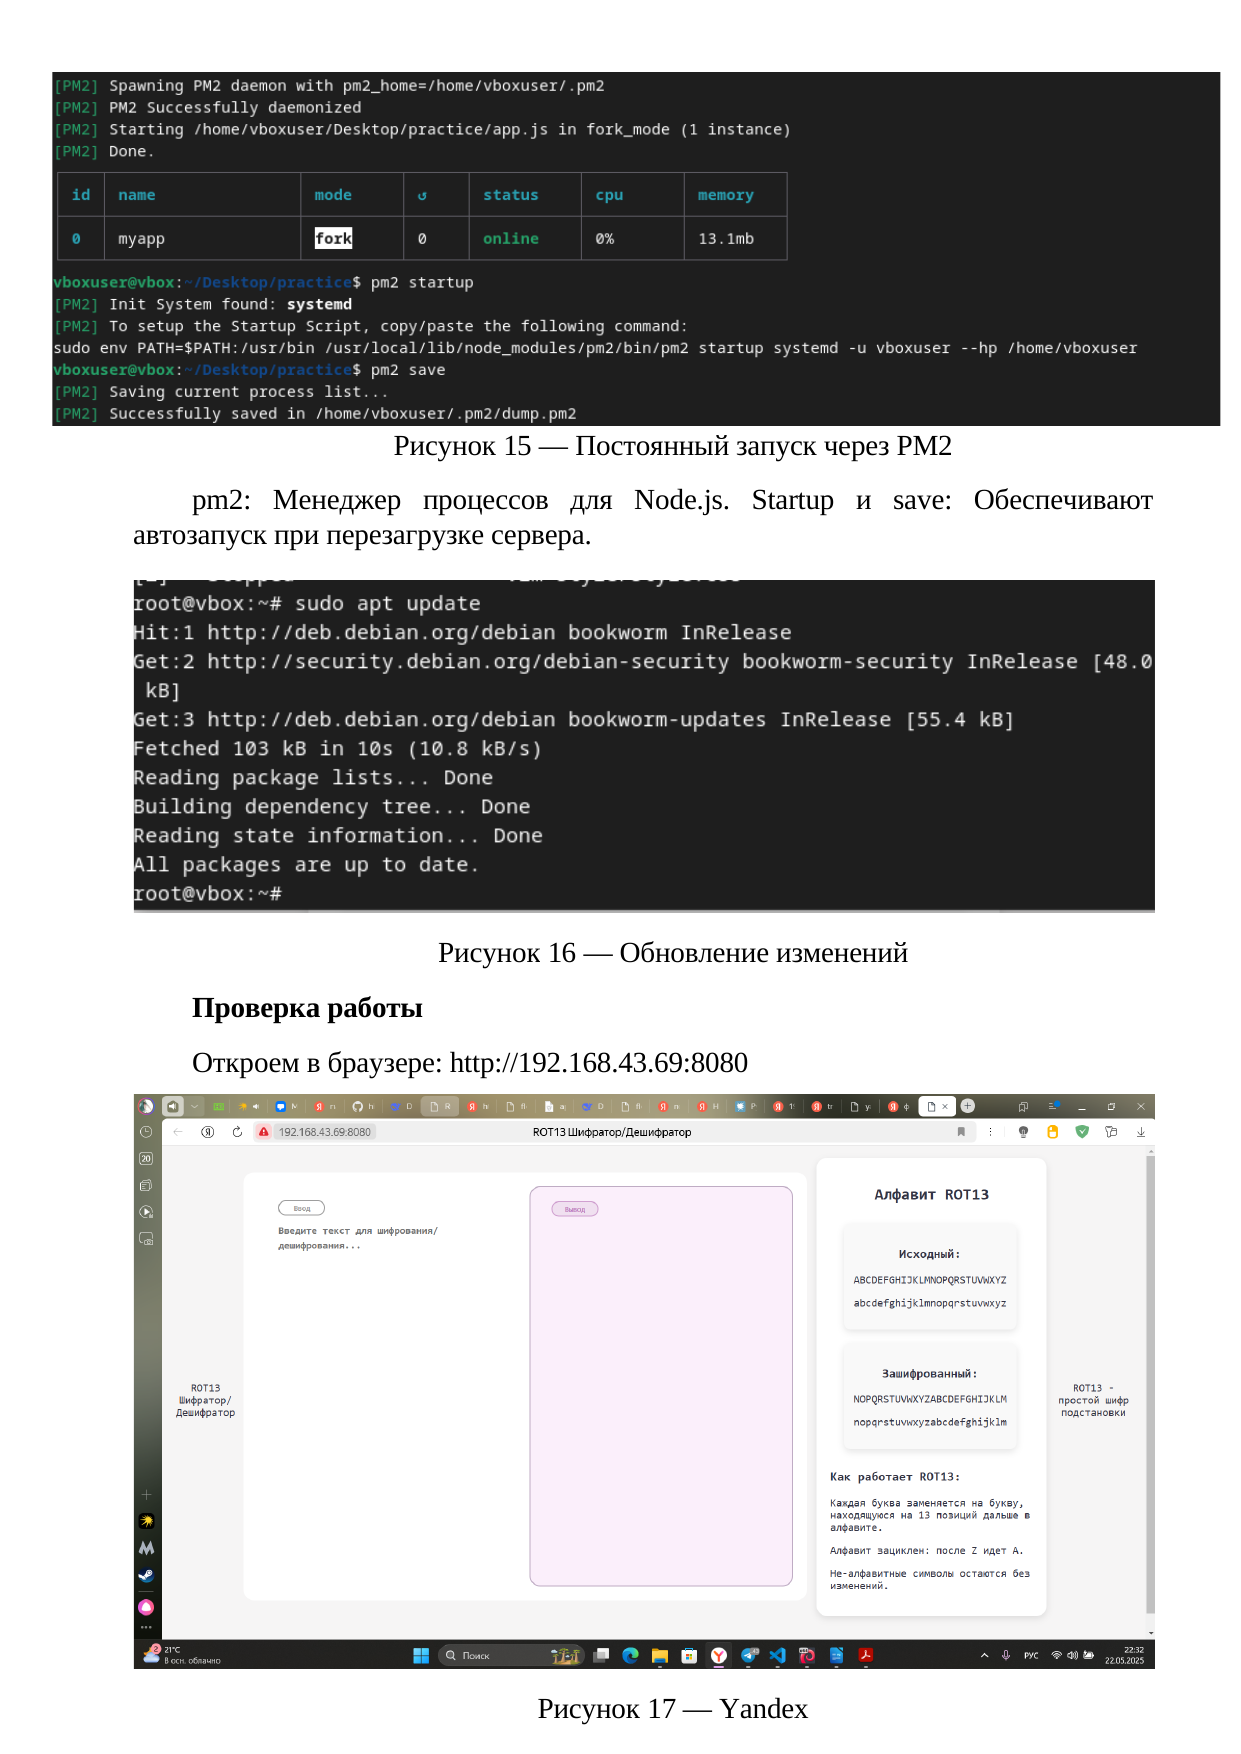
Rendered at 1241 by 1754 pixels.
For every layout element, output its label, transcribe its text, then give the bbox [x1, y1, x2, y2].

text [133, 572, 1154, 580]
picture [52, 72, 1221, 426]
text Рисунок 16 — Обновление изменений [133, 913, 1154, 969]
picture [133, 1094, 1155, 1669]
text Рисунок 15 — Постоянный запуск через PM2 [133, 426, 1154, 461]
picture [133, 580, 1155, 913]
text Откроем в браузере: http://192.168.43.69:8080 [133, 1045, 1154, 1078]
text Проверка работы [133, 990, 1154, 1024]
text Рисунок 17 — Yandex [133, 1669, 1154, 1725]
text pm2: Менеджер процессов для Node.js. Startup и save: Обеспечивают автозапуск при перезагрузке сервера. [133, 482, 1154, 551]
